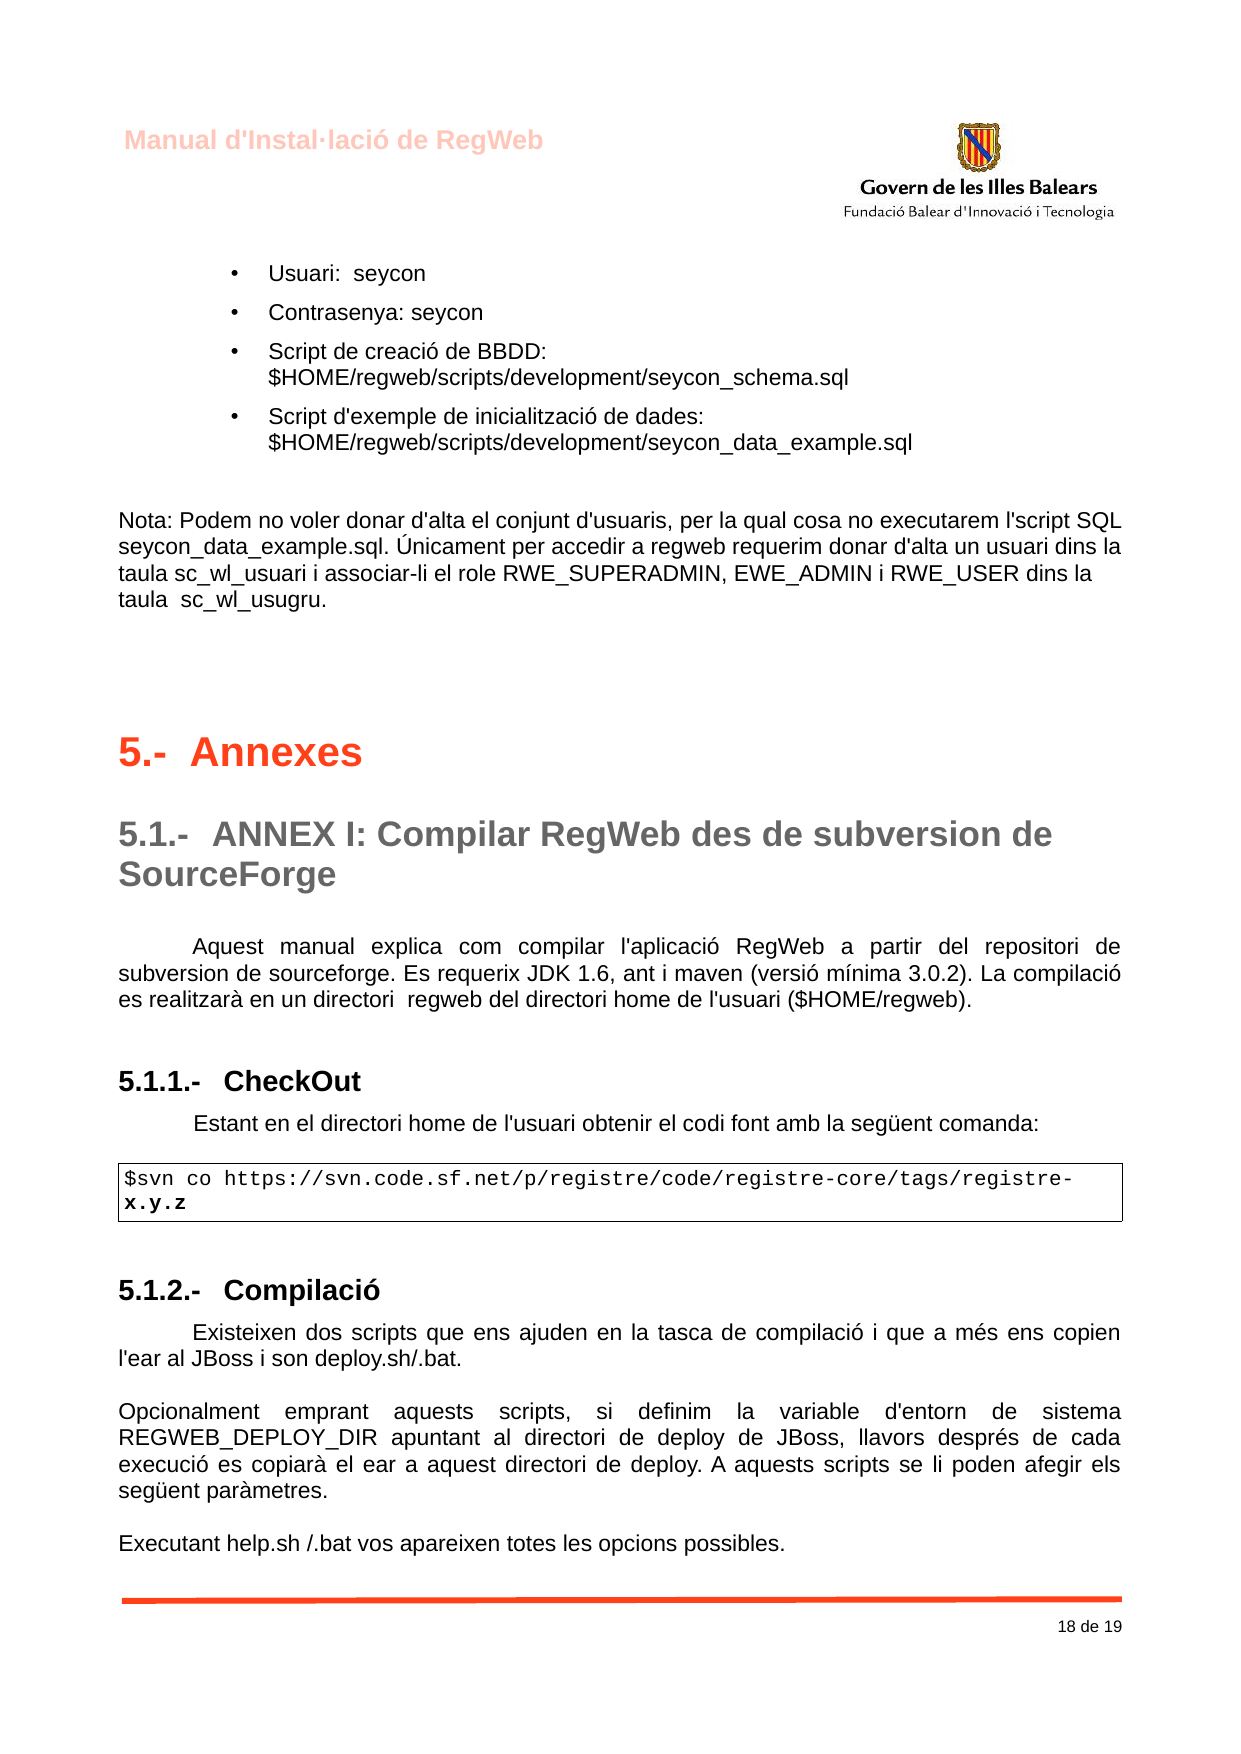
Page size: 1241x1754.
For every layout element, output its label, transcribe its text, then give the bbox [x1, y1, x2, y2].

table_header $svn co https://svn.code.sf.net/p/registre/code/registre-core/tags/registre-x.y.z [119, 1164, 1122, 1221]
list Script de creació de BBDD: $HOME/regweb/scripts/development/seycon_schema.sql [231, 338, 1122, 390]
subtitle Annexes [118, 727, 1122, 775]
subtitle ANNEX I: Compilar RegWeb des de subversion de SourceForge [118, 813, 1122, 894]
picture [840, 123, 1117, 220]
text Executant help.sh /.bat vos apareixen totes les opcions possibles. [118, 1529, 1122, 1556]
subtitle Compilació [118, 1273, 1122, 1306]
list Script d'exemple de inicialització de dades: $HOME/regweb/scripts/development/seycon_data_example.sql [231, 403, 1122, 456]
text Opcionalment emprant aquests scripts, si definim la variable d'entorn de sistema REGWEB_DEPLOY_DIR apuntant al directori de deploy de JBoss, llavors després de cada execució es copiarà el ear a aquest directori de deploy. A aquests scripts se li poden afegir els següent paràmetres. [118, 1398, 1122, 1503]
list Contrasenya: seycon [231, 299, 1122, 325]
text Nota: Podem no voler donar d'alta el conjunt d'usuaris, per la qual cosa no executarem l'script SQL seycon_data_example.sql. Únicament per accedir a regweb requerim donar d'alta un usuari dins la taula sc_wl_usuari i associar-li el role RWE_SUPERADMIN, EWE_ADMIN i RWE_USER dins la taula sc_wl_usugru. [118, 507, 1122, 612]
text Existeixen dos scripts que ens ajuden en la tasca de compilació i que a més ens copien l'ear al JBoss i son deploy.sh/.bat. [118, 1319, 1122, 1371]
list Estant en el directori home de l'usuari obtenir el codi font amb la següent comanda: [156, 1110, 1122, 1136]
list Usuari: seycon [231, 260, 1122, 286]
subtitle CheckOut [118, 1064, 1122, 1097]
text Aquest manual explica com compilar l'aplicació RegWeb a partir del repositori de subversion de sourceforge. Es requerix JDK 1.6, ant i maven (versió mínima 3.0.2). La compilació es realitzarà en un directori regweb del directori home de l'usuari ($HOME/regweb). [118, 933, 1122, 1012]
